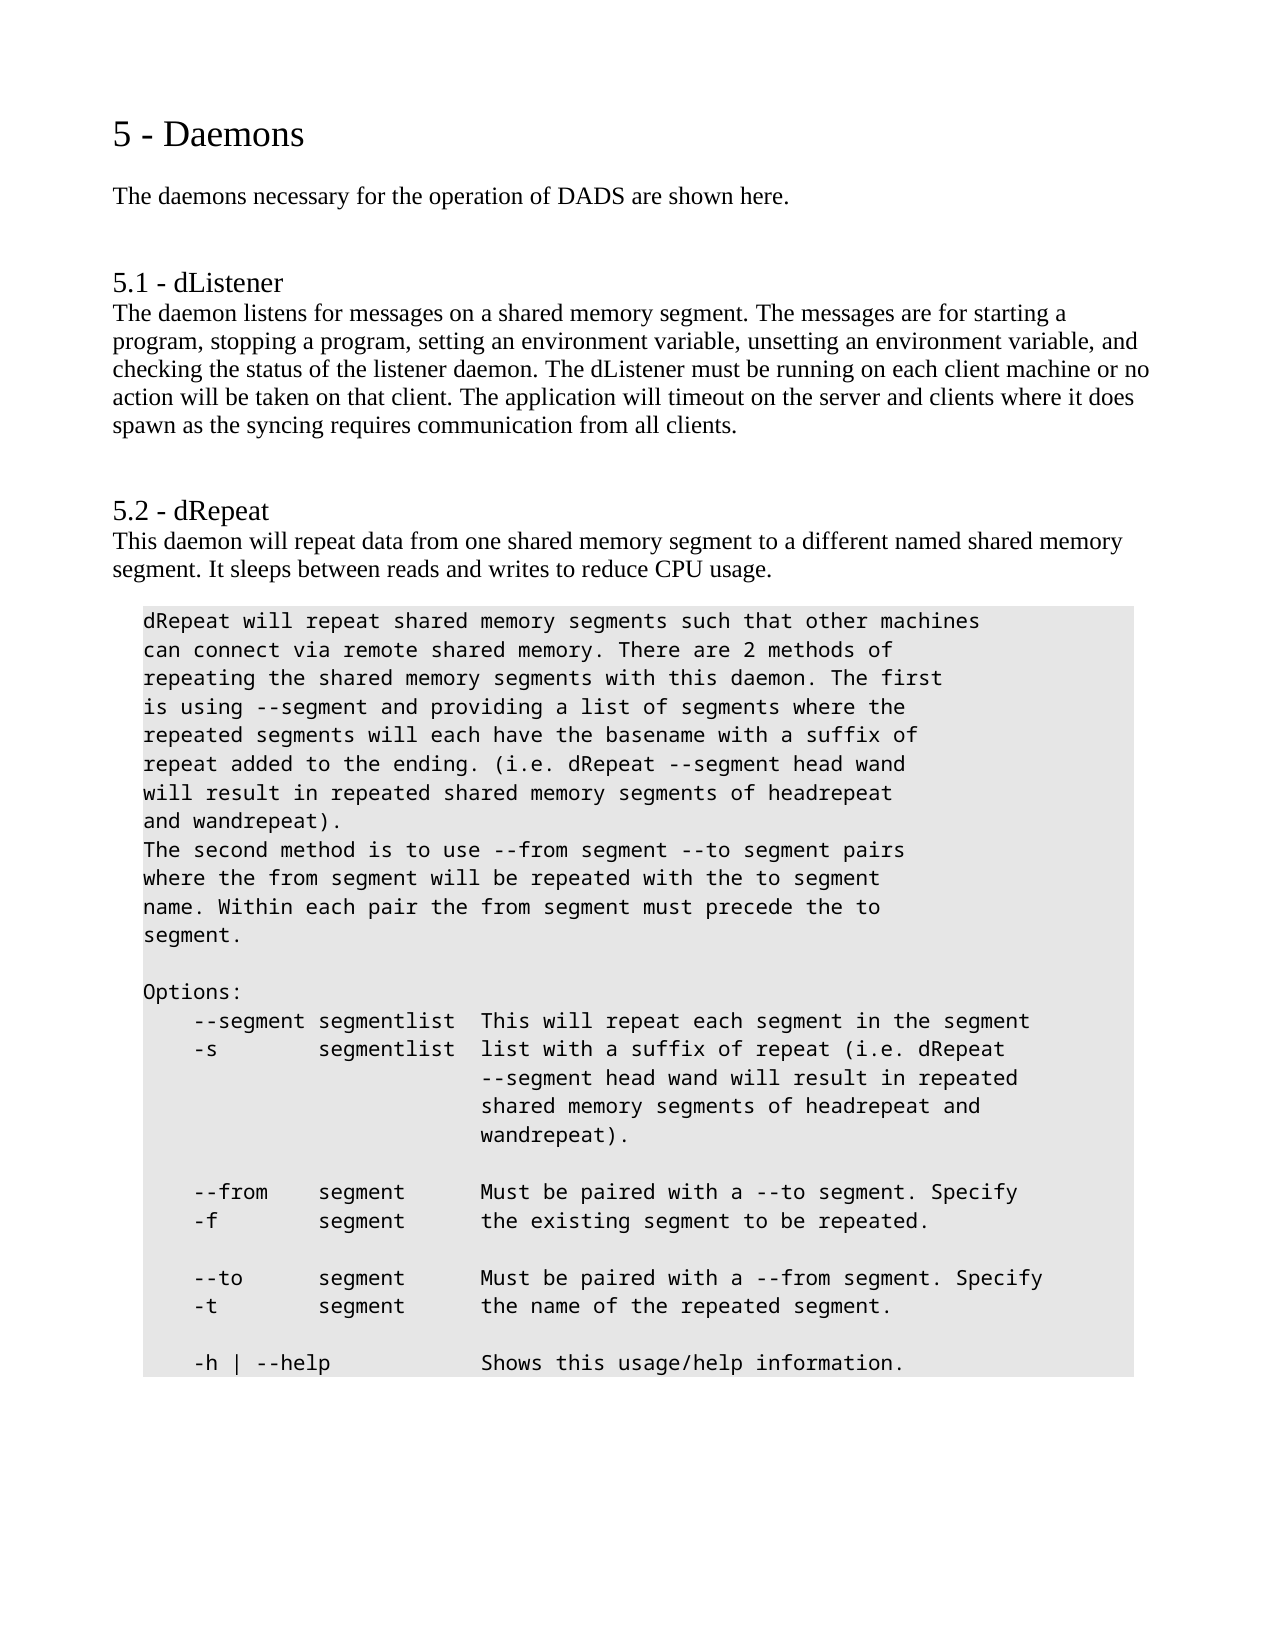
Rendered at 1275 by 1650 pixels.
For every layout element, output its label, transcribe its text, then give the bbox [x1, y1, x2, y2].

text repeated segments will each have the basename with a suffix of [143, 720, 1134, 749]
text wandrepeat). [143, 1120, 1134, 1148]
text segment. [143, 920, 1134, 949]
text 5 - Daemons [112, 112, 1162, 154]
text 5.1 - dListener [112, 266, 1162, 298]
text where the from segment will be repeated with the to segment [143, 863, 1134, 892]
text The daemon listens for messages on a shared memory segment. The messages are for starting a program, stopping a program, setting an environment variable, unsetting an environment variable, and checking the status of the listener daemon. The dListener must be running on each client machine or no action will be taken on that client. The application will timeout on the server and clients where it does spawn as the syncing requires communication from all clients. [112, 298, 1162, 439]
text --from segment Must be paired with a --to segment. Specify [143, 1177, 1134, 1206]
text -f segment the existing segment to be repeated. [143, 1206, 1134, 1234]
text will result in repeated shared memory segments of headrepeat [143, 777, 1134, 806]
text and wandrepeat). [143, 806, 1134, 834]
text --to segment Must be paired with a --from segment. Specify [143, 1263, 1134, 1291]
text --segment segmentlist This will repeat each segment in the segment [143, 1006, 1134, 1034]
text can connect via remote shared memory. There are 2 methods of [143, 635, 1134, 663]
text dRepeat will repeat shared memory segments such that other machines [143, 606, 1134, 635]
text This daemon will repeat data from one shared memory segment to a different named shared memory segment. It sleeps between reads and writes to reduce CPU usage. [112, 527, 1162, 583]
text -t segment the name of the repeated segment. [143, 1291, 1134, 1320]
text The second method is to use --from segment --to segment pairs [143, 834, 1134, 863]
text -s segmentlist list with a suffix of repeat (i.e. dRepeat [143, 1034, 1134, 1063]
text repeat added to the ending. (i.e. dRepeat --segment head wand [143, 749, 1134, 777]
text 5.2 - dRepeat [112, 495, 1162, 527]
text shared memory segments of headrepeat and [143, 1091, 1134, 1120]
text repeating the shared memory segments with this daemon. The first [143, 663, 1134, 692]
text -h | --help Shows this usage/help information. [143, 1348, 1134, 1377]
text The daemons necessary for the operation of DADS are shown here. [112, 182, 1162, 210]
text name. Within each pair the from segment must precede the to [143, 892, 1134, 920]
text Options: [143, 977, 1134, 1006]
text --segment head wand will result in repeated [143, 1063, 1134, 1091]
text is using --segment and providing a list of segments where the [143, 692, 1134, 720]
